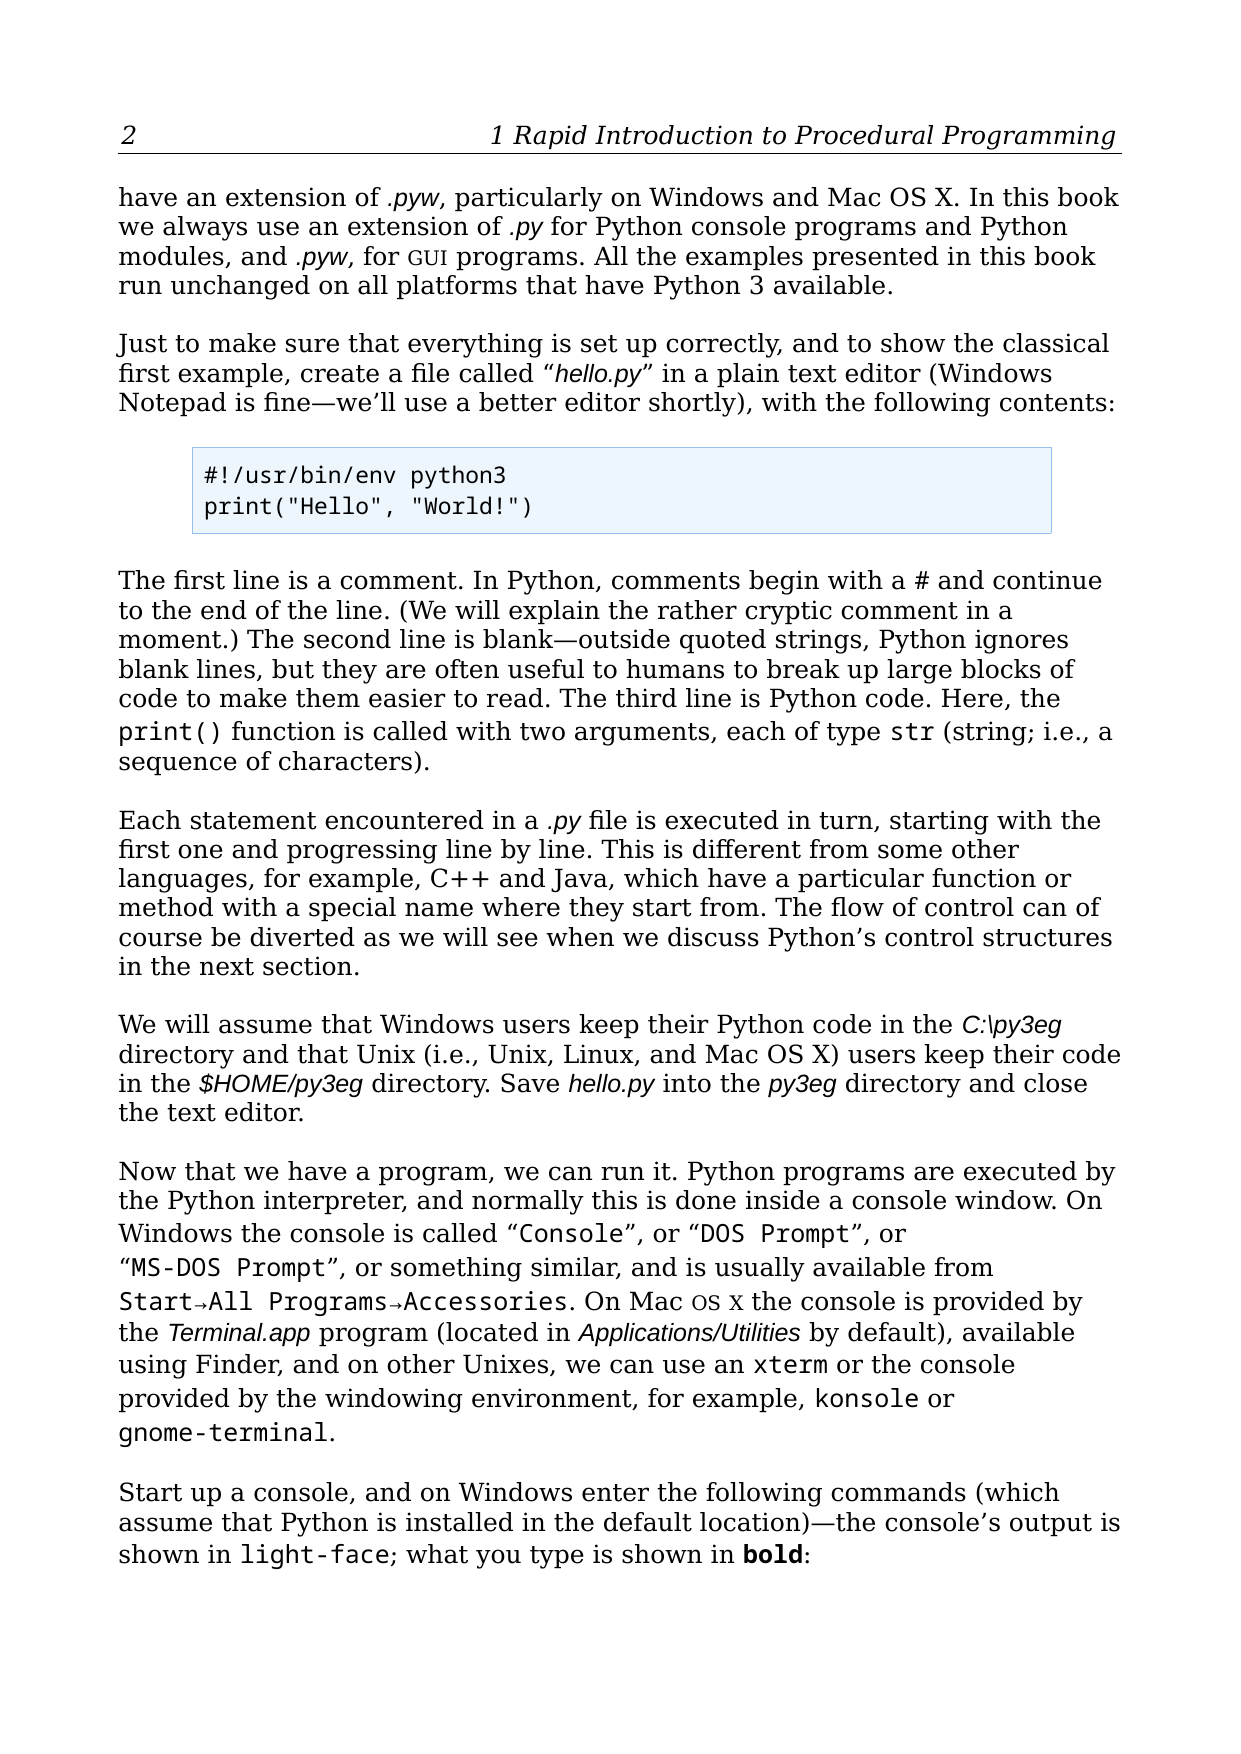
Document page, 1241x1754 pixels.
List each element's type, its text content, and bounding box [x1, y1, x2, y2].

text Start up a console, and on Windows enter the following commands (which assume that Python is installed in the default location)—the console’s output is shown in light-face; what you type is shown in bold: [118, 1479, 1122, 1571]
text print("Hello", "World!") [193, 478, 1051, 533]
text We will assume that Windows users keep their Python code in the C:\py3eg directory and that Unix (i.e., Unix, Linux, and Mac OS X) users keep their code in the $HOME/py3eg directory. Save hello.py into the py3eg directory and close the text editor. [118, 1011, 1122, 1128]
text The first line is a comment. In Python, comments begin with a # and continue to the end of the line. (We will explain the rather cryptic comment in a moment.) The second line is blank—outside quoted strings, Python ignores blank lines, but they are often useful to humans to break up large blocks of code to make them easier to read. The third line is Python code. Here, the print() function is called with two arguments, each of type str (string; i.e., a sequence of characters). [118, 562, 1122, 776]
text Just to make sure that everything is set up correctly, and to show the classical first example, create a file called “hello.py” in a plain text editor (Windows Notepad is fine—we’ll use a better editor shortly), with the following contents: [118, 329, 1122, 417]
text Now that we have a program, we can run it. Python programs are executed by the Python interpreter, and normally this is done inside a console window. On Windows the console is called “Console”, or “DOS Prompt”, or “MS‑DOS Prompt”, or something similar, and is usually available from Start→All Programs→Accessories. On Mac os x the console is provided by the Terminal.app program (located in Applications/Utilities by default), available using Finder, and on other Unixes, we can use an xterm or the console provided by the windowing environment, for example, konsole or gnome‑terminal. [118, 1157, 1122, 1449]
text #!/usr/bin/env python3 [193, 448, 1051, 478]
text Each statement encountered in a .py file is executed in turn, starting with the first one and progressing line by line. This is different from some other languages, for example, C++ and Java, which have a particular function or method with a special name where they start from. The flow of control can of course be diverted as we will see when we discuss Python’s control structures in the next section. [118, 806, 1122, 981]
text have an extension of .pyw, particularly on Windows and Mac OS X. In this book we always use an extension of .py for Python console programs and Python modules, and .pyw, for gui programs. All the examples presented in this book run unchanged on all platforms that have Python 3 available. [118, 183, 1122, 300]
